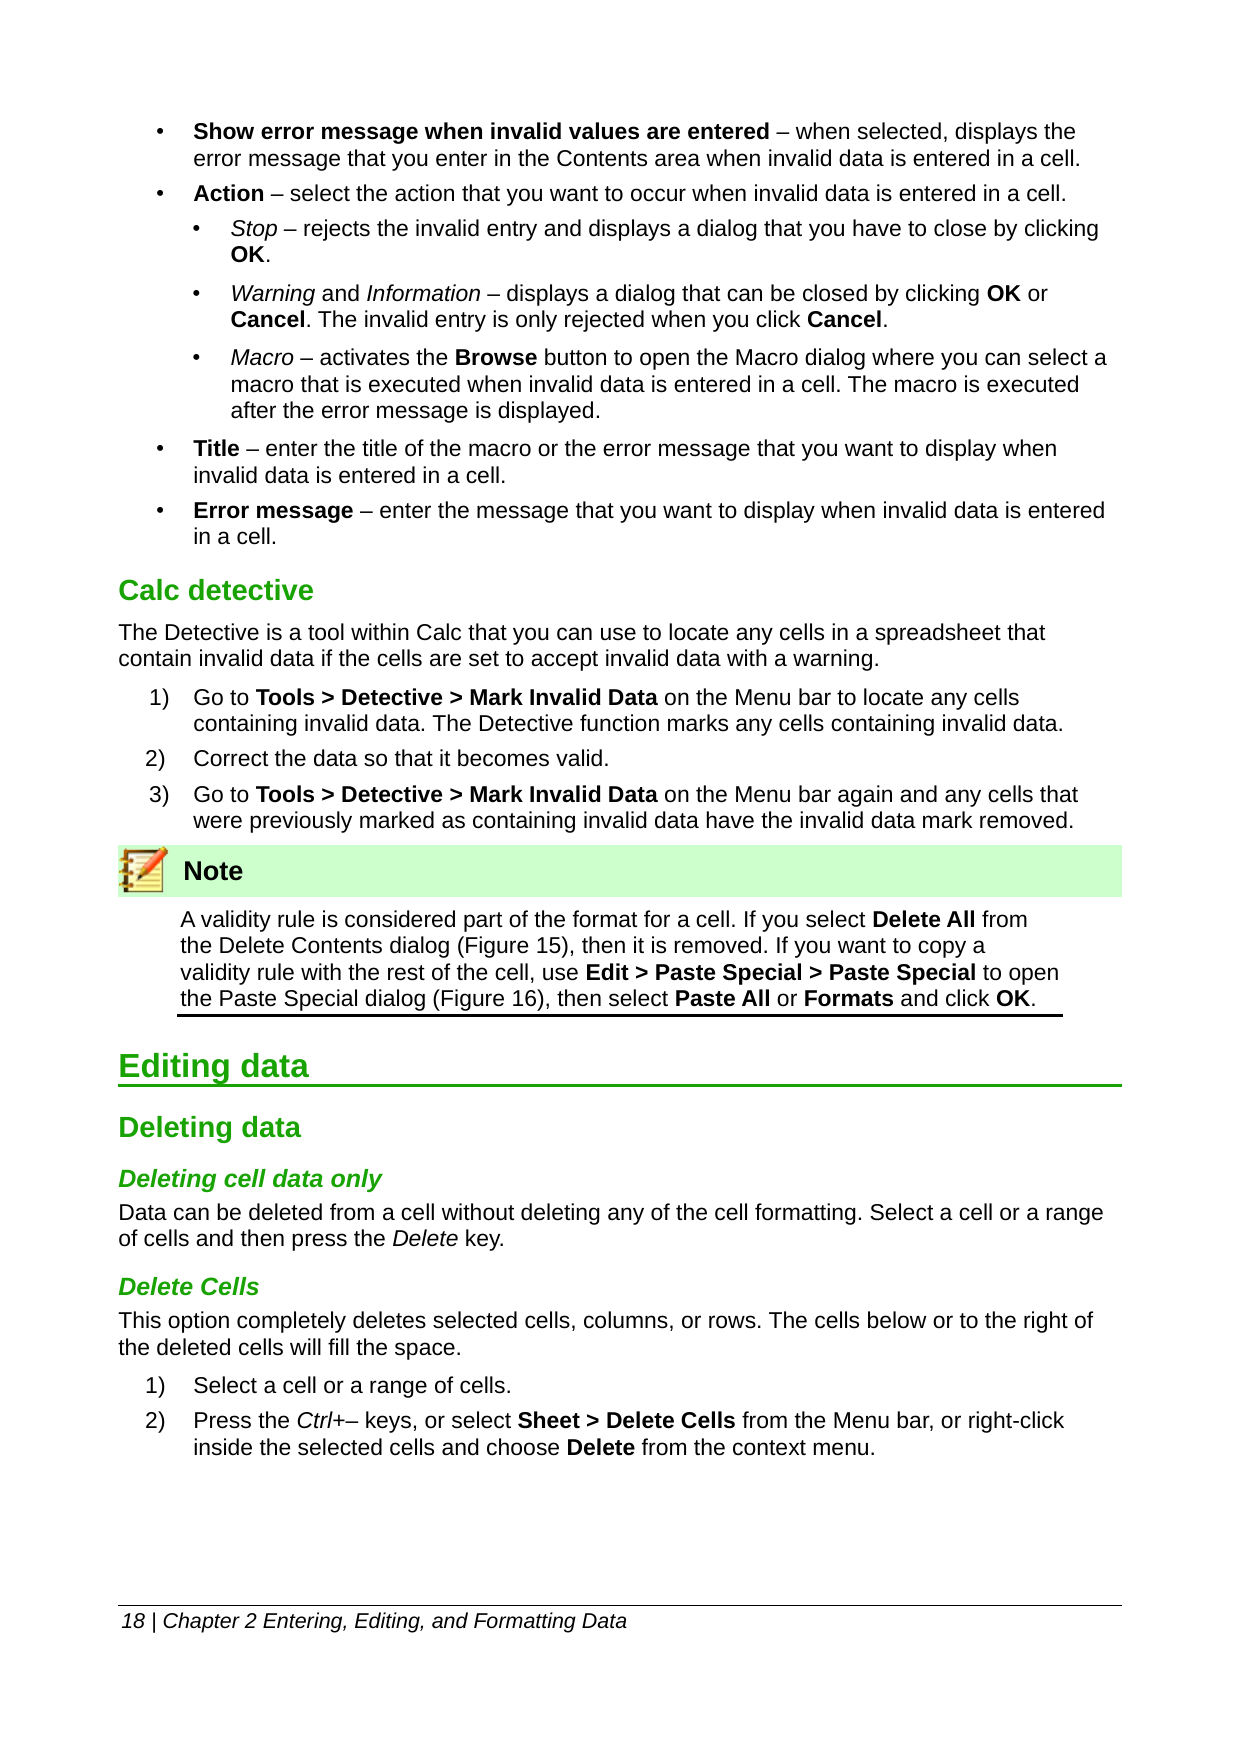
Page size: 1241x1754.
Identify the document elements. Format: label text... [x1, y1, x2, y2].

text A validity rule is considered part of the format for a cell. If you select Delete All from the Delete Contents dialog (Figure 15), then it is removed. If you want to copy a validity rule with the rest of the cell, use Edit > Paste Special > Paste Special to open the Paste Special dialog (Figure 16), then select Paste All or Formats and click OK. [177, 903, 1063, 1014]
subtitle Deleting cell data only [118, 1164, 1122, 1193]
picture [119, 845, 170, 896]
text The Detective is a tool within Calc that you can use to locate any cells in a spreadsheet that contain invalid data if the cells are set to accept invalid data with a warning. [118, 618, 1122, 671]
list Action – select the action that you want to occur when invalid data is entered in a cell. [156, 180, 1122, 206]
subtitle Deleting data [118, 1110, 1122, 1144]
list Go to Tools > Detective > Mark Invalid Data on the Menu bar again and any cells that were previously marked as containing invalid data have the invalid data mark removed. [169, 781, 1122, 833]
text Data can be deleted from a cell without deleting any of the cell formatting. Select a cell or a range of cells and then press the Delete key. [118, 1199, 1122, 1252]
subtitle Delete Cells [118, 1272, 1122, 1301]
list Warning and Information – displays a dialog that can be closed by clicking OK or Cancel. The invalid entry is only rejected when you click Cancel. [192, 279, 1122, 332]
list Title – enter the title of the macro or the error message that you want to display when invalid data is entered in a cell. [156, 435, 1122, 488]
list Stop – rejects the invalid entry and displays a dialog that you have to close by clicking OK. [192, 215, 1122, 268]
subtitle Editing data [118, 1046, 1122, 1084]
list Select a cell or a range of cells. [165, 1372, 1122, 1399]
list Correct the data so that it becomes valid. [165, 745, 1122, 772]
list Show error message when invalid values are entered – when selected, displays the error message that you enter in the Contents area when invalid data is entered in a cell. [156, 118, 1122, 171]
subtitle Note [118, 845, 1122, 897]
list Error message – enter the message that you want to display when invalid data is entered in a cell. [156, 497, 1122, 549]
text This option completely deletes selected cells, columns, or rows. The cells below or to the right of the deleted cells will fill the space. [118, 1307, 1122, 1360]
list Press the Ctrl+– keys, or select Sheet > Delete Cells from the Menu bar, or right-click inside the selected cells and choose Delete from the context menu. [165, 1407, 1122, 1460]
list Go to Tools > Detective > Mark Invalid Data on the Menu bar to locate any cells containing invalid data. The Detective function marks any cells containing invalid data. [169, 684, 1122, 736]
subtitle Calc detective [118, 573, 1122, 607]
list Macro – activates the Browse button to open the Macro dialog where you can select a macro that is executed when invalid data is entered in a cell. The macro is executed after the error message is displayed. [192, 344, 1122, 423]
